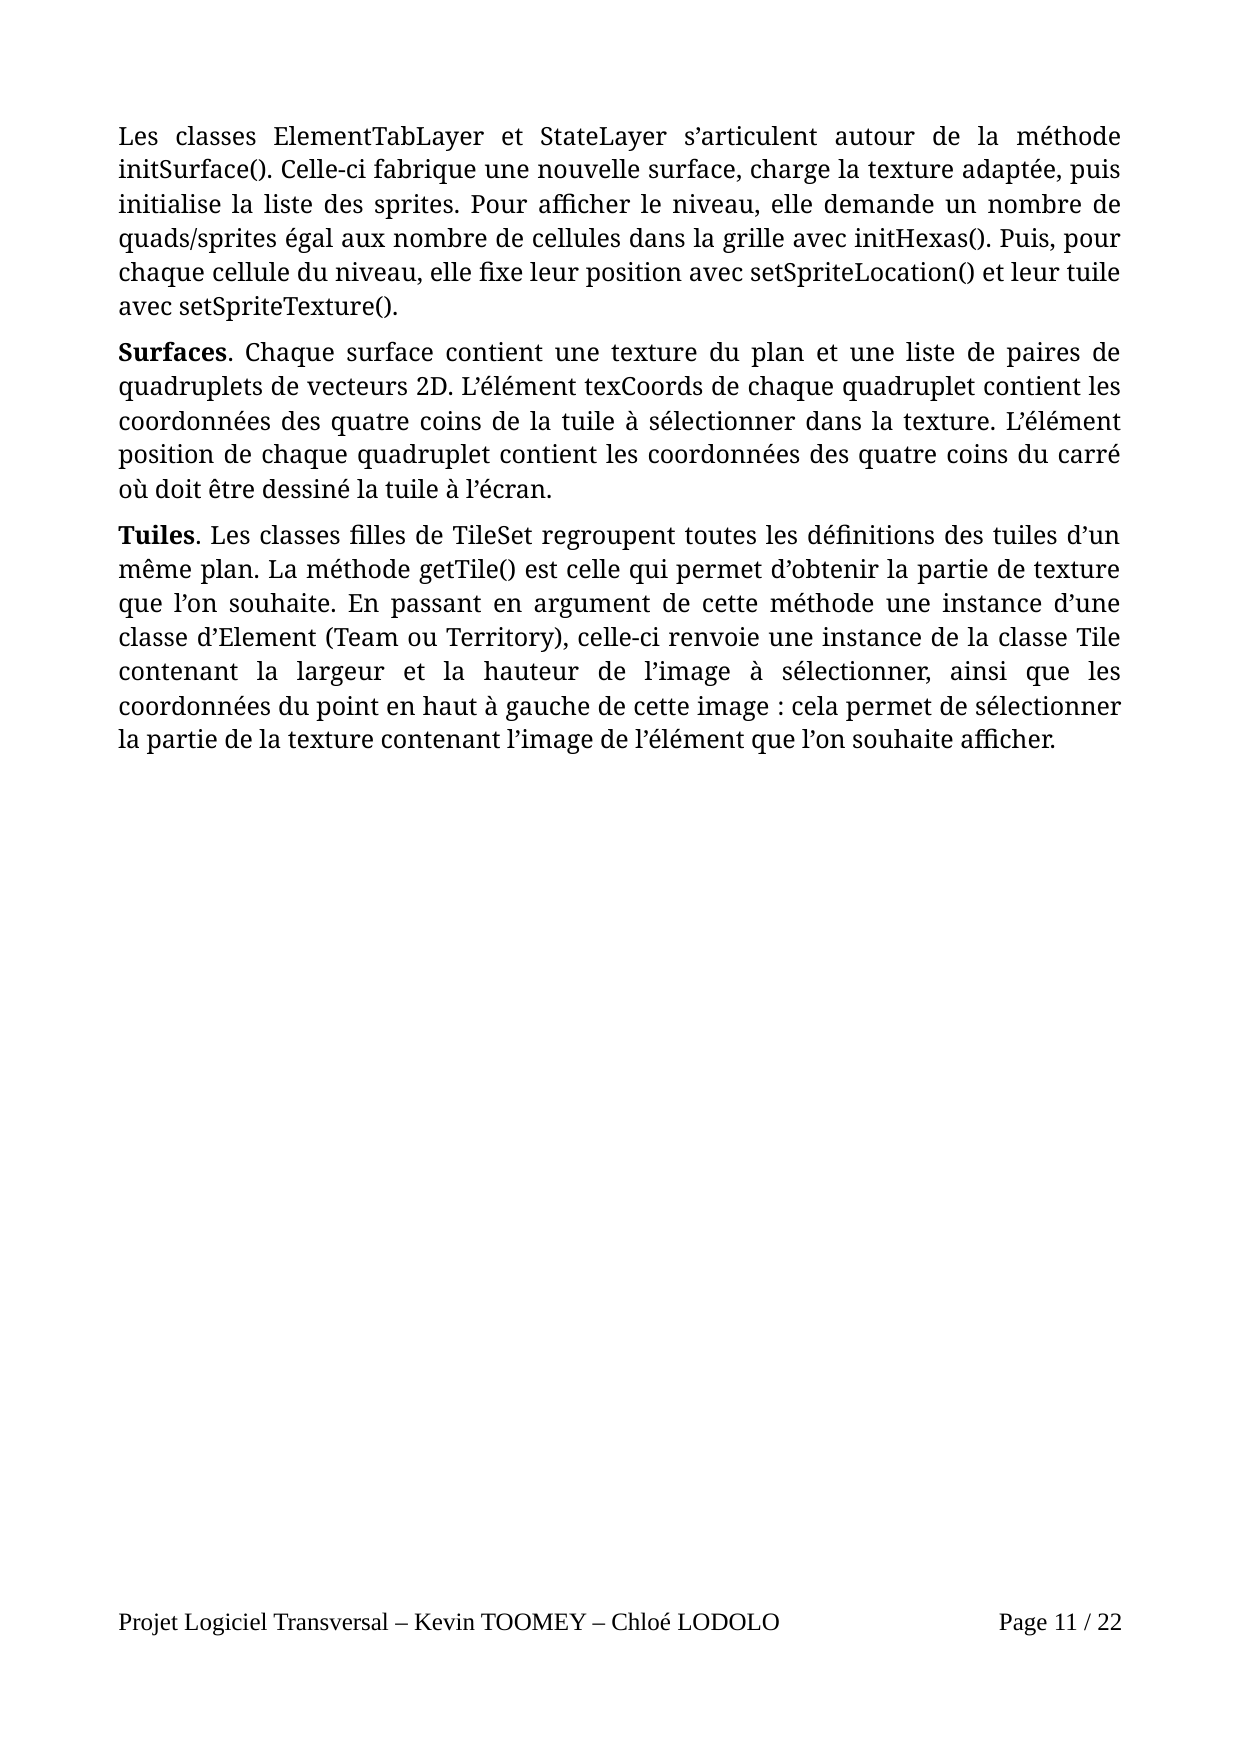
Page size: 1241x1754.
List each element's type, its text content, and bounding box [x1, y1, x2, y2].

text Surfaces. Chaque surface contient une texture du plan et une liste de paires de quadruplets de vecteurs 2D. L’élément texCoords de chaque quadruplet contient les coordonnées des quatre coins de la tuile à sélectionner dans la texture. L’élément position de chaque quadruplet contient les coordonnées des quatre coins du carré où doit être dessiné la tuile à l’écran. [118, 335, 1122, 505]
text Les classes ElementTabLayer et StateLayer s’articulent autour de la méthode initSurface(). Celle-ci fabrique une nouvelle surface, charge la texture adaptée, puis initialise la liste des sprites. Pour afficher le niveau, elle demande un nombre de quads/sprites égal aux nombre de cellules dans la grille avec initHexas(). Puis, pour chaque cellule du niveau, elle fixe leur position avec setSpriteLocation() et leur tuile avec setSpriteTexture(). [118, 118, 1122, 322]
text Tuiles. Les classes filles de TileSet regroupent toutes les définitions des tuiles d’un même plan. La méthode getTile() est celle qui permet d’obtenir la partie de texture que l’on souhaite. En passant en argument de cette méthode une instance d’une classe d’Element (Team ou Territory), celle-ci renvoie une instance de la classe Tile contenant la largeur et la hauteur de l’image à sélectionner, ainsi que les coordonnées du point en haut à gauche de cette image : cela permet de sélectionner la partie de la texture contenant l’image de l’élément que l’on souhaite afficher. [118, 518, 1122, 756]
